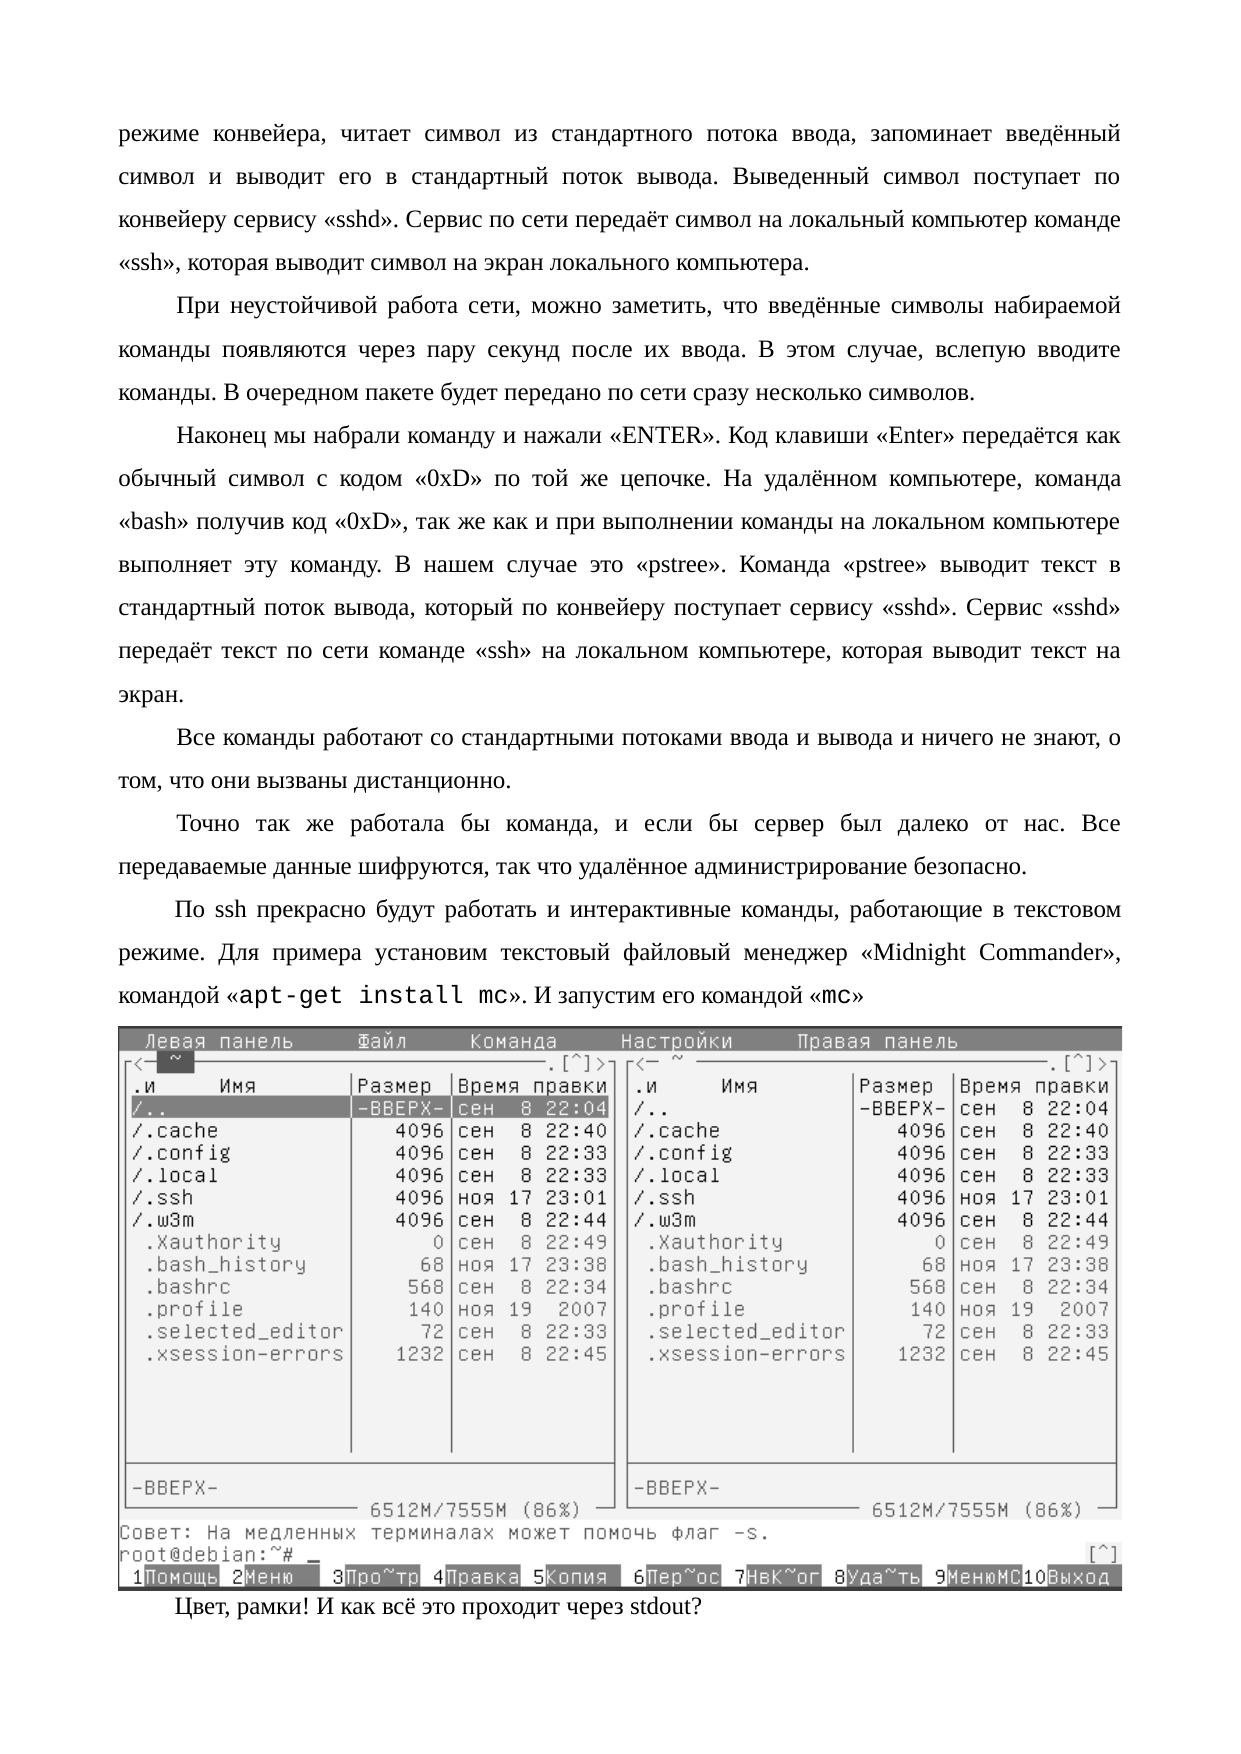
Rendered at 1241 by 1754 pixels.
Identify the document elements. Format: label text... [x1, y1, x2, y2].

text Цвет, рамки! И как всё это проходит через stdout? [118, 1591, 1122, 1619]
text Наконец мы набрали команду и нажали «ENTER». Код клавиши «Enter» передаётся как обычный символ с кодом «0xD» по той же цепочке. На удалённом компьютере, команда «bash» получив код «0xD», так же как и при выполнении команды на локальном компьютере выполняет эту команду. В нашем случае это «pstree». Команда «pstree» выводит текст в стандартный поток вывода, который по конвейеру поступает сервису «sshd». Сервис «sshd» передаёт текст по сети команде «ssh» на локальном компьютере, которая выводит текст на экран. [118, 420, 1122, 707]
text режиме конвейера, читает символ из стандартного потока ввода, запоминает введённый символ и выводит его в стандартный поток вывода. Выведенный символ поступает по конвейеру сервису «sshd». Сервис по сети передаёт символ на локальный компьютер команде «ssh», которая выводит символ на экран локального компьютера. [118, 118, 1122, 276]
text Все команды работают со стандартными потоками ввода и вывода и ничего не знают, о том, что они вызваны дистанционно. [118, 722, 1122, 794]
text Точно так же работала бы команда, и если бы сервер был далеко от нас. Все передаваемые данные шифруются, так что удалённое администрирование безопасно. [118, 808, 1122, 880]
picture [118, 1026, 1123, 1591]
text При неустойчивой работа сети, можно заметить, что введённые символы набираемой команды появляются через пару секунд после их ввода. В этом случае, вслепую вводите команды. В очередном пакете будет передано по сети сразу несколько символов. [118, 291, 1122, 406]
text По ssh прекрасно будут работать и интерактивные команды, работающие в текстовом режиме. Для примера установим текстовый файловый менеджер «Midnight Commander», командой «apt-get install mc». И запустим его командой «mc» [118, 894, 1122, 1011]
